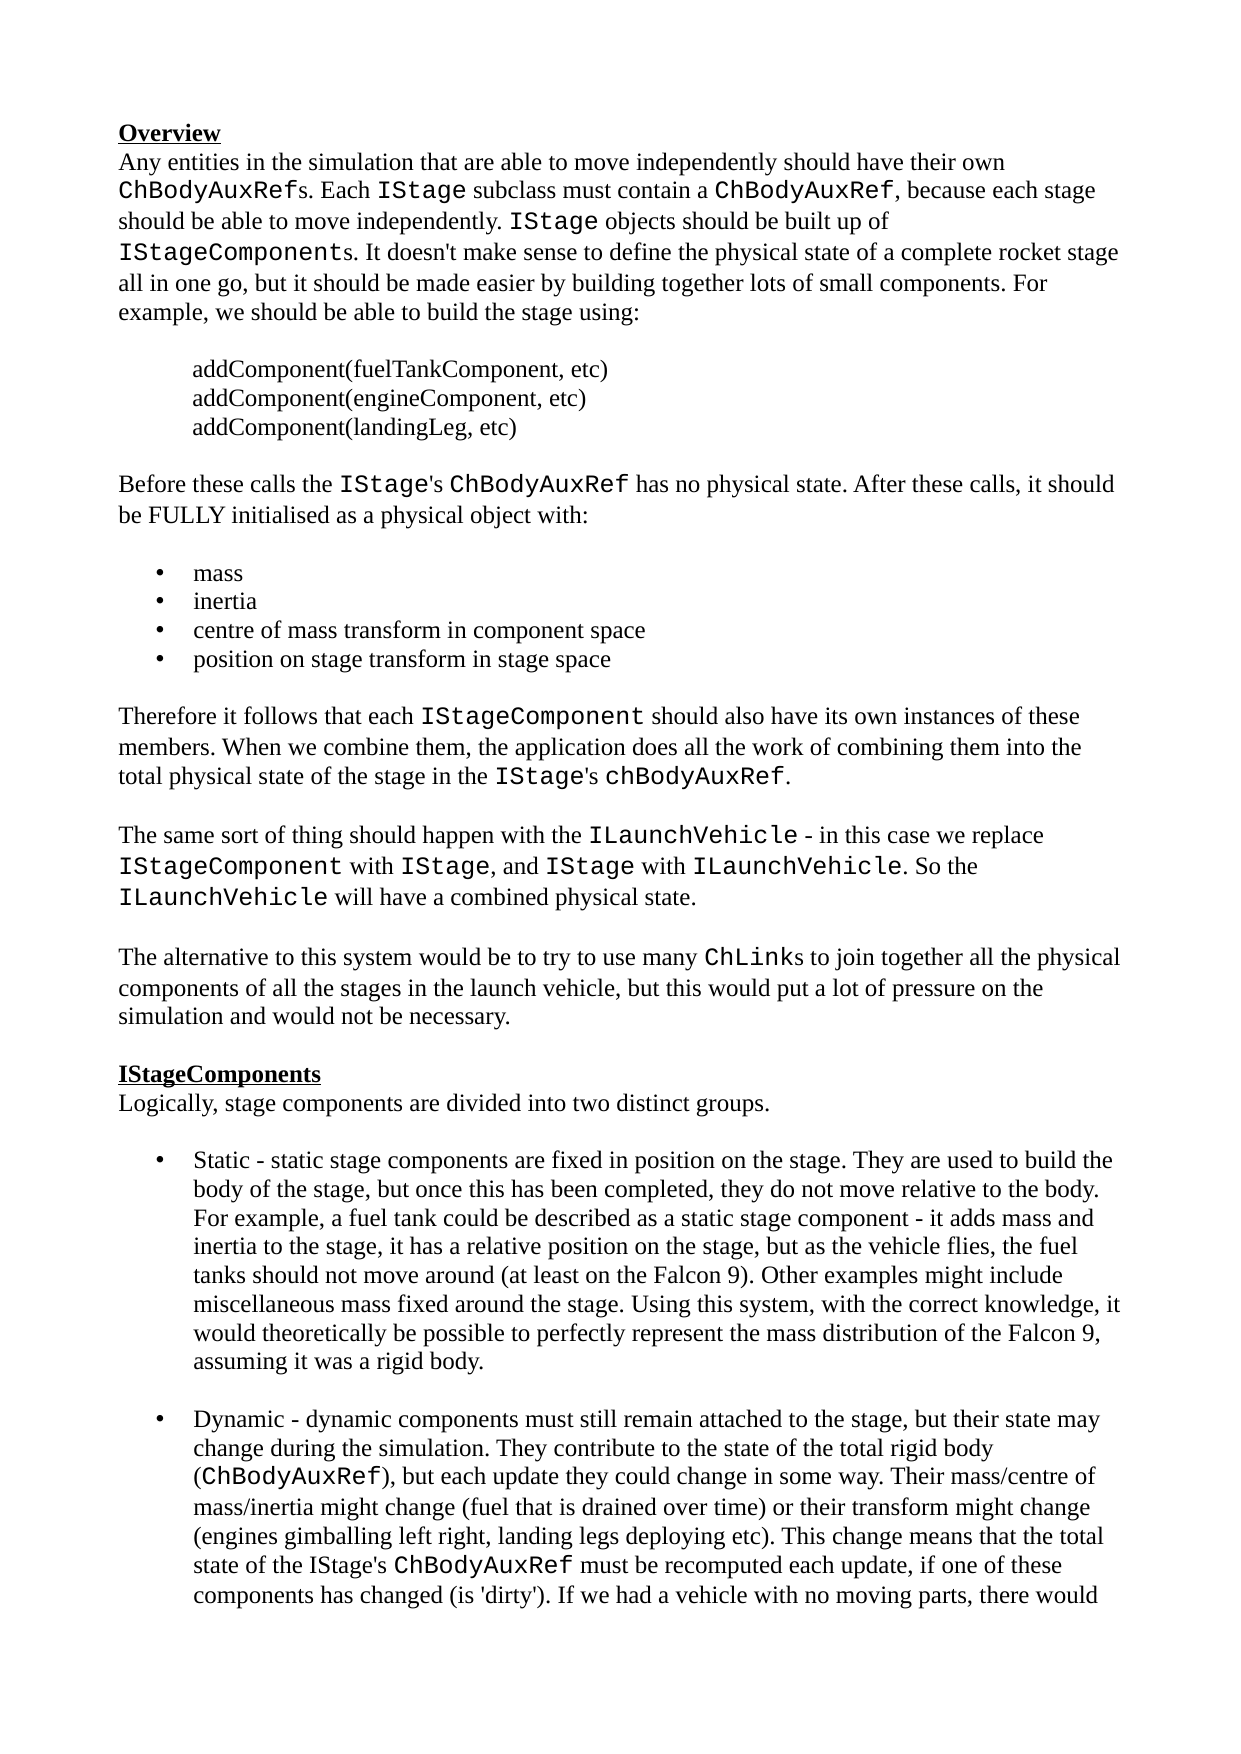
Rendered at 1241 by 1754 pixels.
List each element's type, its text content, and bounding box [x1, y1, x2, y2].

text addComponent(landingLeg, etc) [118, 412, 1122, 441]
list position on stage transform in stage space [156, 644, 1122, 673]
text Any entities in the simulation that are able to move independently should have their own ChBodyAuxRefs. Each IStage subclass must contain a ChBodyAuxRef, because each stage should be able to move independently. IStage objects should be built up of IStageComponents. It doesn't make sense to define the physical state of a complete rocket stage all in one go, but it should be made easier by building together lots of small components. For example, we should be able to build the stage using: [118, 147, 1122, 326]
text addComponent(engineComponent, etc) [118, 383, 1122, 412]
text The alternative to this system would be to try to use many ChLinks to join together all the physical components of all the stages in the launch vehicle, but this would put a lot of pressure on the simulation and would not be necessary. [118, 942, 1122, 1030]
list mass [156, 558, 1122, 586]
text Therefore it follows that each IStageComponent should also have its own instances of these members. When we combine them, the application does all the work of combining them into the total physical state of the stage in the IStage's chBodyAuxRef. [118, 701, 1122, 792]
list Dynamic - dynamic components must still remain attached to the stage, but their state may change during the simulation. They contribute to the state of the total rigid body (ChBodyAuxRef), but each update they could change in some way. Their mass/centre of mass/inertia might change (fuel that is drained over time) or their transform might change (engines gimballing left right, landing legs deploying etc). This change means that the total state of the IStage's ChBodyAuxRef must be recomputed each update, if one of these components has changed (is 'dirty'). If we had a vehicle with no moving parts, there would [156, 1404, 1122, 1609]
text The same sort of thing should happen with the ILaunchVehicle - in this case we replace IStageComponent with IStage, and IStage with ILaunchVehicle. So the ILaunchVehicle will have a combined physical state. [118, 821, 1122, 913]
text Logically, stage components are divided into two distinct groups. [118, 1088, 1122, 1116]
list centre of mass transform in component space [156, 615, 1122, 644]
text IStageComponents [118, 1059, 1122, 1088]
text Before these calls the IStage's ChBodyAuxRef has no physical state. After these calls, it should be FULLY initialised as a physical object with: [118, 469, 1122, 529]
list inertia [156, 586, 1122, 615]
text Overview [118, 118, 1122, 147]
list Static - static stage components are fixed in position on the stage. They are used to build the body of the stage, but once this has been completed, they do not move relative to the body. For example, a fuel tank could be described as a static stage component - it adds mass and inertia to the stage, it has a relative position on the stage, but as the vehicle flies, the fuel tanks should not move around (at least on the Falcon 9). Other examples might include miscellaneous mass fixed around the stage. Using this system, with the correct knowledge, it would theoretically be possible to perfectly represent the mass distribution of the Falcon 9, assuming it was a rigid body. [156, 1145, 1122, 1375]
text addComponent(fuelTankComponent, etc) [118, 354, 1122, 383]
